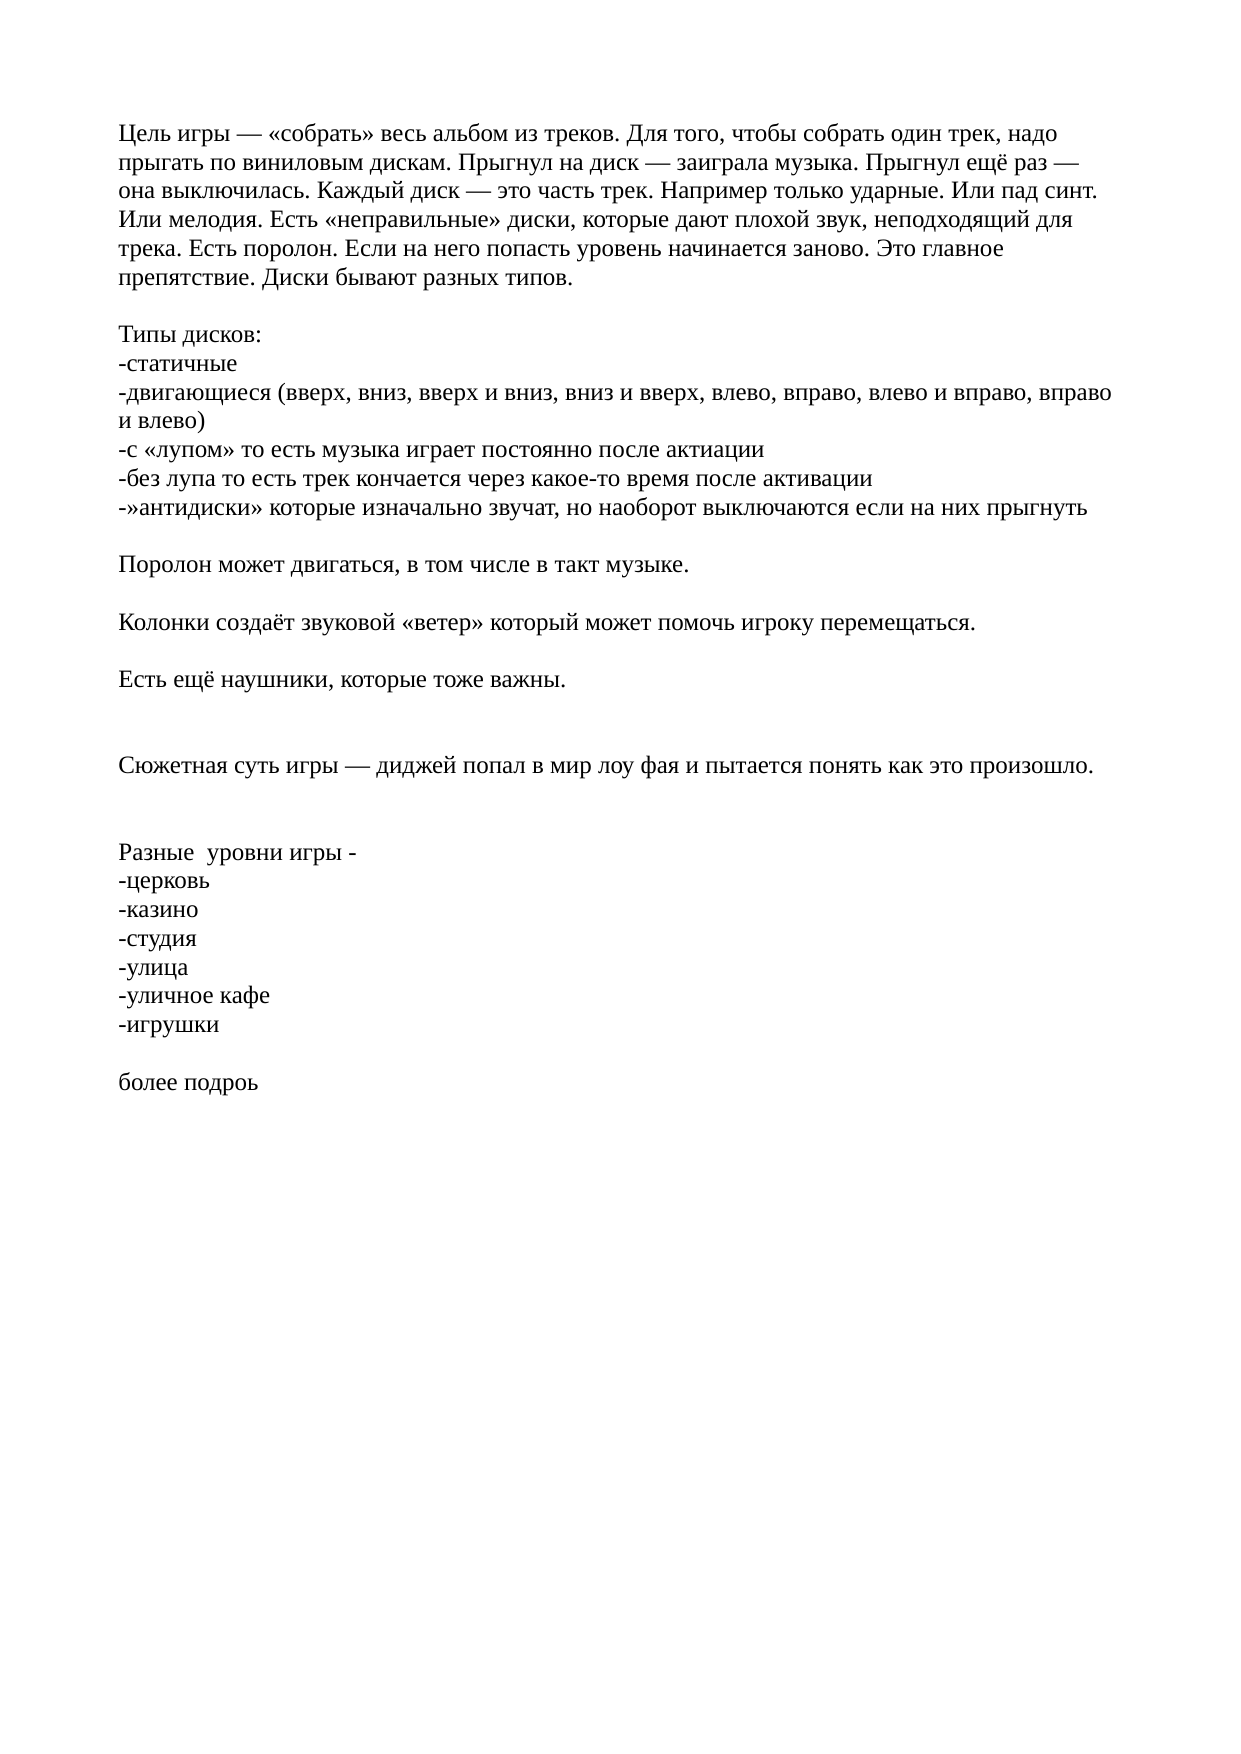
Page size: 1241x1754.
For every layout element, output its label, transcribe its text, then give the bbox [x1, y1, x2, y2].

text -без лупа то есть трек кончается через какое-то время после активации [118, 463, 1122, 492]
text Поролон может двигаться, в том числе в такт музыке. [118, 549, 1122, 578]
text -улица [118, 952, 1122, 981]
text более подроь [118, 1067, 1122, 1096]
text Колонки создаёт звуковой «ветер» который может помочь игроку перемещаться. [118, 607, 1122, 636]
text -игрушки [118, 1009, 1122, 1038]
text Разные уровни игры - [118, 837, 1122, 866]
text -двигающиеся (вверх, вниз, вверх и вниз, вниз и вверх, влево, вправо, влево и вправо, вправо и влево) -с «лупом» то есть музыка играет постоянно после актиации [118, 377, 1122, 463]
text -уличное кафе [118, 981, 1122, 1009]
text -статичные [118, 348, 1122, 377]
text -церковь [118, 866, 1122, 894]
text Сюжетная суть игры — диджей попал в мир лоу фая и пытается понять как это произошло. [118, 751, 1122, 779]
text -»антидиски» которые изначально звучат, но наоборот выключаются если на них прыгнуть [118, 492, 1122, 521]
text Цель игры — «собрать» весь альбом из треков. Для того, чтобы собрать один трек, надо прыгать по виниловым дискам. Прыгнул на диск — заиграла музыка. Прыгнул ещё раз — она выключилась. Каждый диск — это часть трек. Например только ударные. Или пад синт. Или мелодия. Есть «неправильные» диски, которые дают плохой звук, неподходящий для трека. Есть поролон. Если на него попасть уровень начинается заново. Это главное препятствие. Диски бывают разных типов. [118, 118, 1122, 291]
text -казино [118, 894, 1122, 923]
text Типы дисков: [118, 319, 1122, 348]
text Есть ещё наушники, которые тоже важны. [118, 664, 1122, 693]
text -студия [118, 923, 1122, 952]
